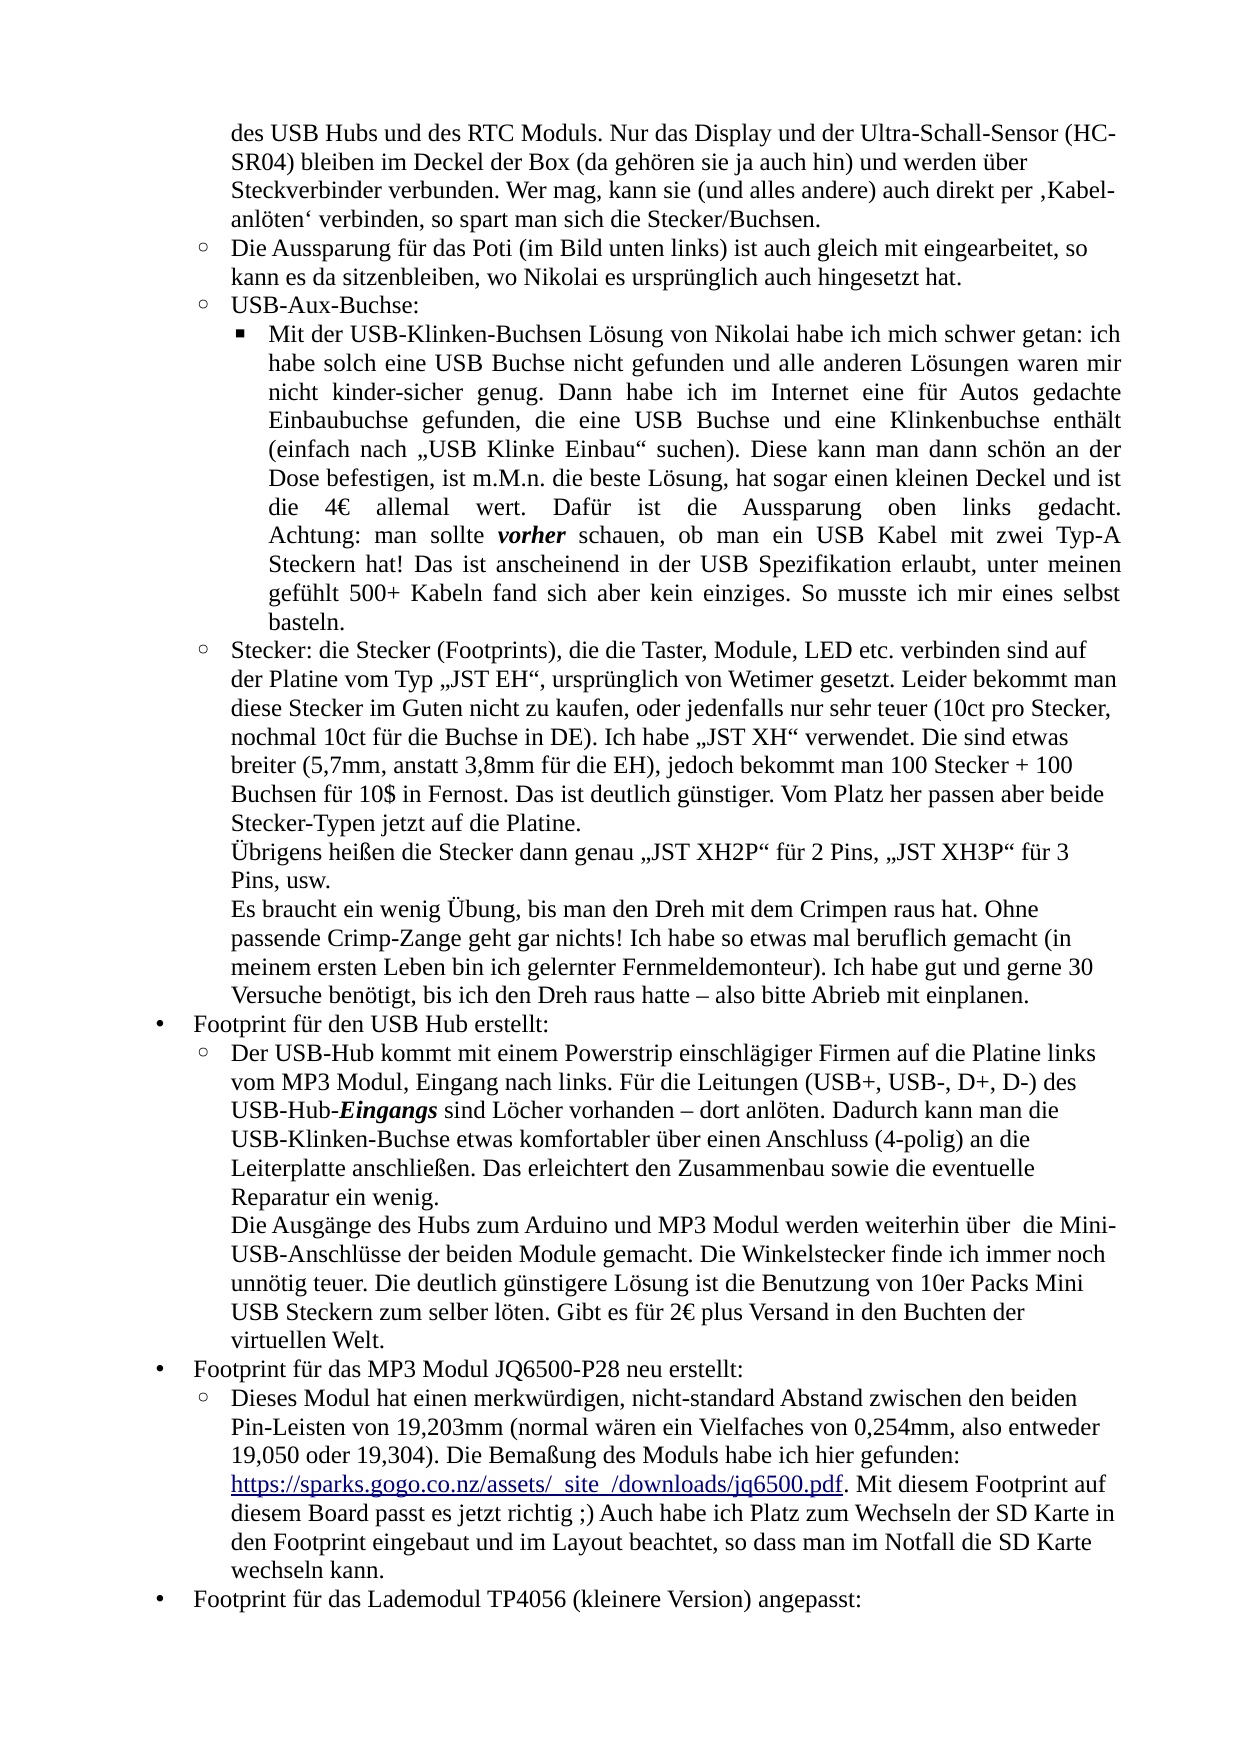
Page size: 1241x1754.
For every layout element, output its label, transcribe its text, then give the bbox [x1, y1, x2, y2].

list Footprint für den USB Hub erstellt: [156, 1009, 1122, 1038]
list USB-Aux-Buchse: [193, 291, 1122, 319]
list Mit der USB-Klinken-Buchsen Lösung von Nikolai habe ich mich schwer getan: ich habe solch eine USB Buchse nicht gefunden und alle anderen Lösungen waren mir nicht kinder-sicher genug. Dann habe ich im Internet eine für Autos gedachte Einbaubuchse gefunden, die eine USB Buchse und eine Klinkenbuchse enthält (einfach nach „USB Klinke Einbau“ suchen). Diese kann man dann schön an der Dose befestigen, ist m.M.n. die beste Lösung, hat sogar einen kleinen Deckel und ist die 4€ allemal wert. Dafür ist die Aussparung oben links gedacht. Achtung: man sollte vorher schauen, ob man ein USB Kabel mit zwei Typ-A Steckern hat! Das ist anscheinend in der USB Spezifikation erlaubt, unter meinen gefühlt 500+ Kabeln fand sich aber kein einziges. So musste ich mir eines selbst basteln. [231, 319, 1122, 636]
list des USB Hubs und des RTC Moduls. Nur das Display und der Ultra-Schall-Sensor (HC-SR04) bleiben im Deckel der Box (da gehören sie ja auch hin) und werden über Steckverbinder verbunden. Wer mag, kann sie (und alles andere) auch direkt per ‚Kabel-anlöten‘ verbinden, so spart man sich die Stecker/Buchsen. [193, 118, 1122, 233]
list Der USB-Hub kommt mit einem Powerstrip einschlägiger Firmen auf die Platine links vom MP3 Modul, Eingang nach links. Für die Leitungen (USB+, USB-, D+, D-) des USB-Hub-Eingangs sind Löcher vorhanden – dort anlöten. Dadurch kann man die USB-Klinken-Buchse etwas komfortabler über einen Anschluss (4-polig) an die Leiterplatte anschließen. Das erleichtert den Zusammenbau sowie die eventuelle Reparatur ein wenig. Die Ausgänge des Hubs zum Arduino und MP3 Modul werden weiterhin über die Mini-USB-Anschlüsse der beiden Module gemacht. Die Winkelstecker finde ich immer noch unnötig teuer. Die deutlich günstigere Lösung ist die Benutzung von 10er Packs Mini USB Steckern zum selber löten. Gibt es für 2€ plus Versand in den Buchten der virtuellen Welt. [193, 1038, 1122, 1354]
list Footprint für das MP3 Modul JQ6500-P28 neu erstellt: [156, 1354, 1122, 1383]
list Dieses Modul hat einen merkwürdigen, nicht-standard Abstand zwischen den beiden Pin-Leisten von 19,203mm (normal wären ein Vielfaches von 0,254mm, also entweder 19,050 oder 19,304). Die Bemaßung des Moduls habe ich hier gefunden: https://sparks.gogo.co.nz/assets/_site_/downloads/jq6500.pdf. Mit diesem Footprint auf diesem Board passt es jetzt richtig ;) Auch habe ich Platz zum Wechseln der SD Karte in den Footprint eingebaut und im Layout beachtet, so dass man im Notfall die SD Karte wechseln kann. [193, 1383, 1122, 1584]
list Stecker: die Stecker (Footprints), die die Taster, Module, LED etc. verbinden sind auf der Platine vom Typ „JST EH“, ursprünglich von Wetimer gesetzt. Leider bekommt man diese Stecker im Guten nicht zu kaufen, oder jedenfalls nur sehr teuer (10ct pro Stecker, nochmal 10ct für die Buchse in DE). Ich habe „JST XH“ verwendet. Die sind etwas breiter (5,7mm, anstatt 3,8mm für die EH), jedoch bekommt man 100 Stecker + 100 Buchsen für 10$ in Fernost. Das ist deutlich günstiger. Vom Platz her passen aber beide Stecker-Typen jetzt auf die Platine. Übrigens heißen die Stecker dann genau „JST XH2P“ für 2 Pins, „JST XH3P“ für 3 Pins, usw. Es braucht ein wenig Übung, bis man den Dreh mit dem Crimpen raus hat. Ohne passende Crimp-Zange geht gar nichts! Ich habe so etwas mal beruflich gemacht (in meinem ersten Leben bin ich gelernter Fernmeldemonteur). Ich habe gut und gerne 30 Versuche benötigt, bis ich den Dreh raus hatte – also bitte Abrieb mit einplanen. [193, 636, 1122, 1009]
list Die Aussparung für das Poti (im Bild unten links) ist auch gleich mit eingearbeitet, so kann es da sitzenbleiben, wo Nikolai es ursprünglich auch hingesetzt hat. [193, 233, 1122, 291]
list Footprint für das Lademodul TP4056 (kleinere Version) angepasst: [156, 1584, 1122, 1613]
